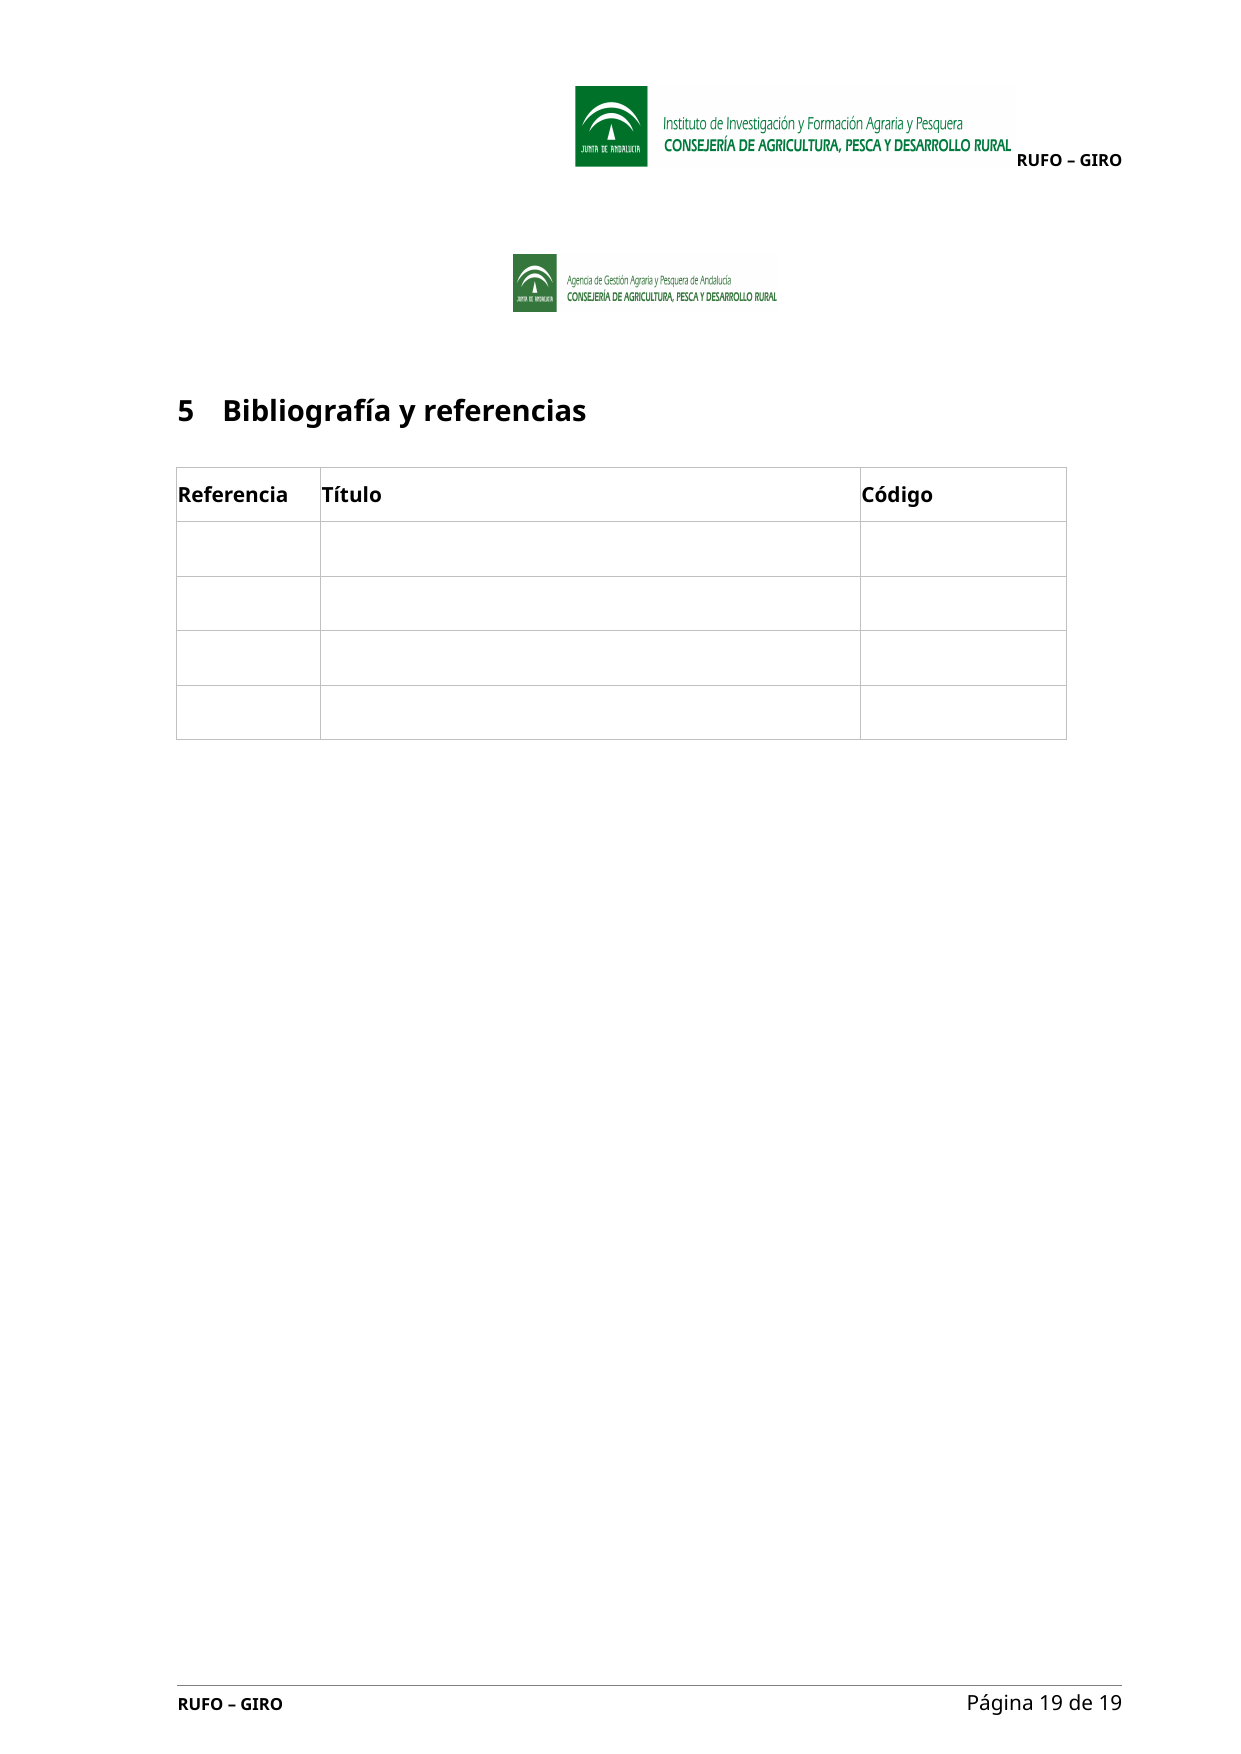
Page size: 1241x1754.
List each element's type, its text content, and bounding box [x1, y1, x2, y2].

table_cell [177, 631, 320, 685]
table_cell [861, 631, 1066, 685]
table_cell [861, 577, 1066, 630]
picture [513, 254, 777, 312]
table_cell [321, 522, 860, 576]
table_cell [177, 577, 320, 630]
table_cell [861, 686, 1066, 739]
table_cell [861, 522, 1066, 576]
table_cell [177, 522, 320, 576]
table_header Referencia [177, 468, 320, 521]
table_header Código [861, 468, 1066, 521]
table_cell [321, 686, 860, 739]
picture [575, 86, 1017, 167]
subtitle Bibliografía y referencias [177, 390, 1122, 430]
table_cell [321, 577, 860, 630]
table_header Título [321, 468, 860, 521]
table_cell [321, 631, 860, 685]
table_cell [177, 686, 320, 739]
